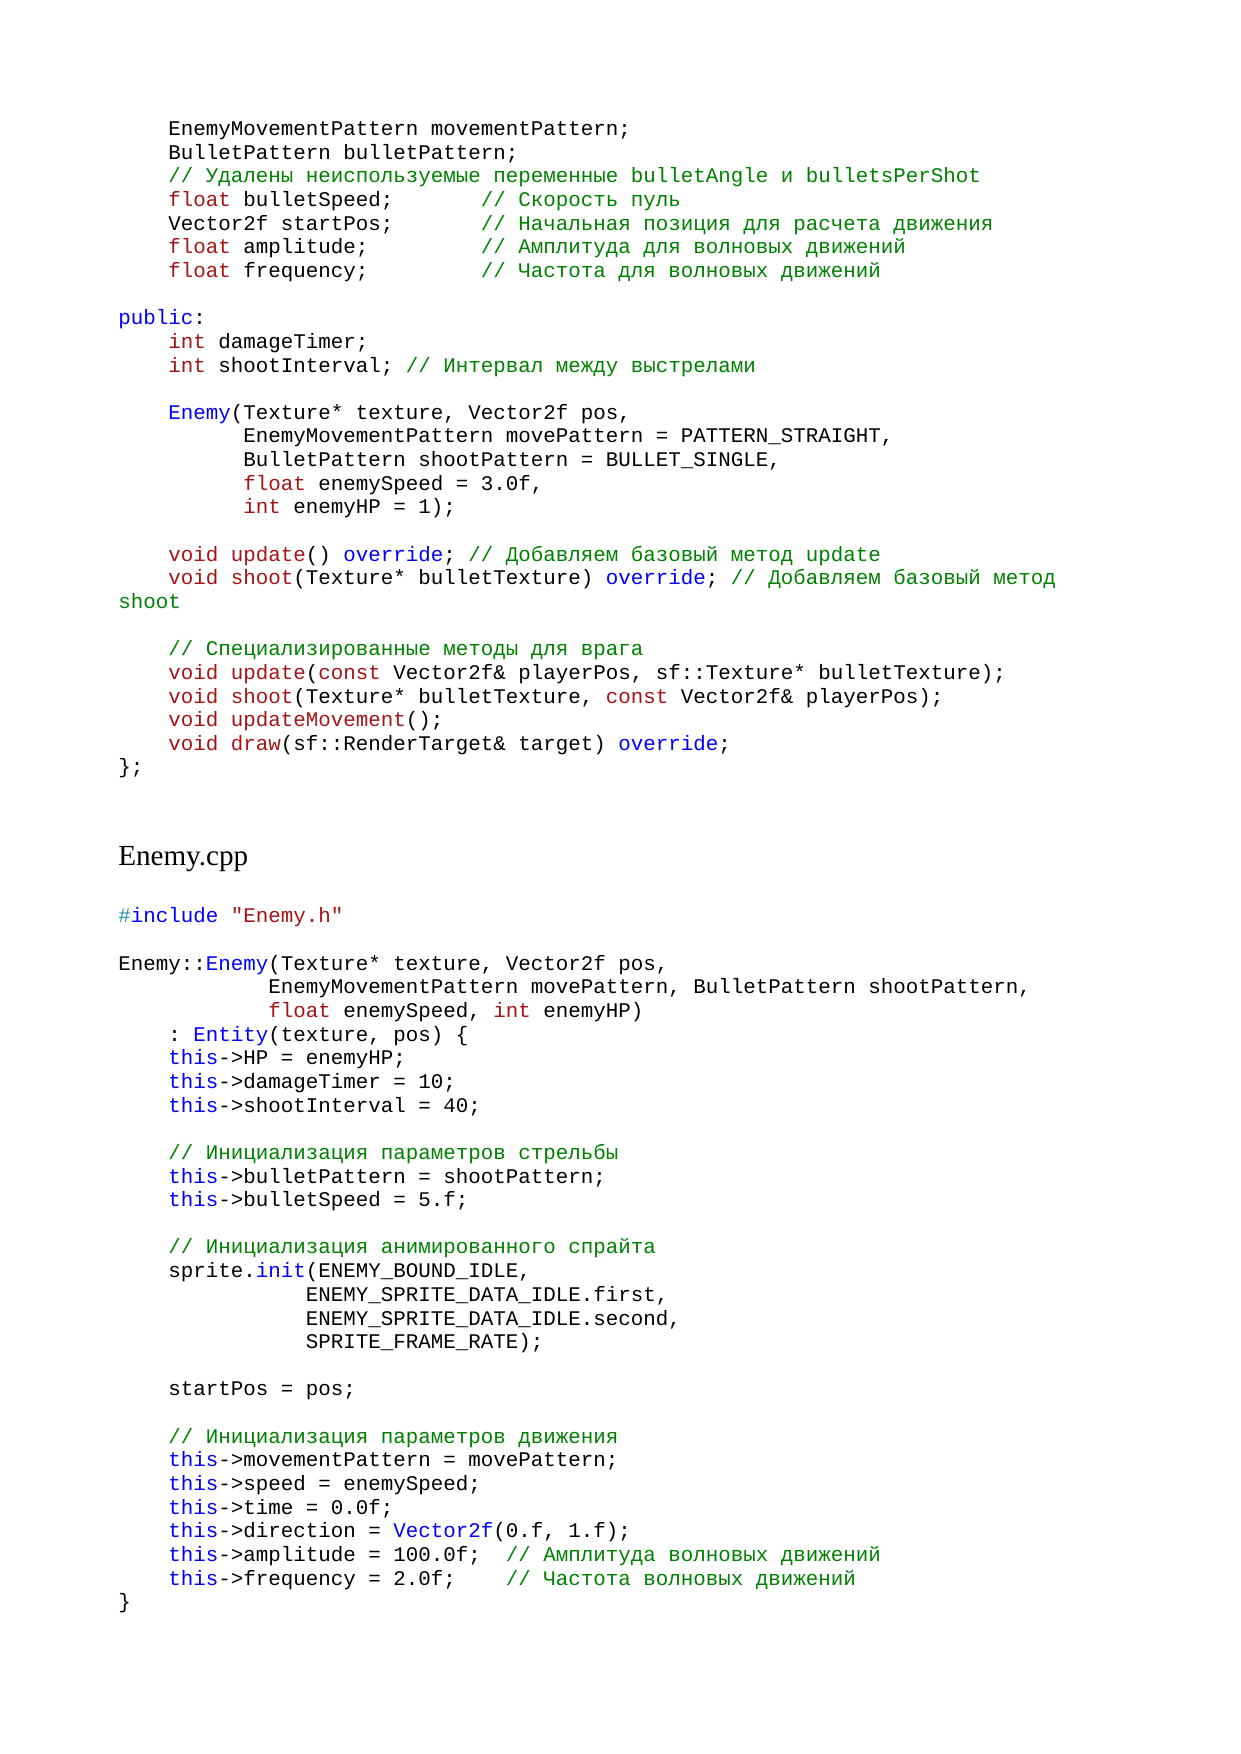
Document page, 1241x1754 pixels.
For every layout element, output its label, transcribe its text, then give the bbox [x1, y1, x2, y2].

text void shoot(Texture* bulletTexture) override; // Добавляем базовый метод shoot [118, 567, 1122, 615]
text // Удалены неиспользуемые переменные bulletAngle и bulletsPerShot [118, 165, 1122, 189]
text startPos = pos; [118, 1378, 1122, 1402]
text void updateMovement(); [118, 709, 1122, 733]
text this->HP = enemyHP; [118, 1047, 1122, 1071]
text this->time = 0.0f; [118, 1497, 1122, 1520]
text void update() override; // Добавляем базовый метод update [118, 544, 1122, 567]
text this->bulletPattern = shootPattern; [118, 1166, 1122, 1189]
text Enemy::Enemy(Texture* texture, Vector2f pos, [118, 953, 1122, 976]
text this->frequency = 2.0f; // Частота волновых движений [118, 1568, 1122, 1591]
text Enemy.cpp [118, 838, 1122, 906]
text // Инициализация анимированного спрайта [118, 1237, 1122, 1260]
text this->speed = enemySpeed; [118, 1473, 1122, 1497]
text public: [118, 307, 1122, 331]
text this->movementPattern = movePattern; [118, 1449, 1122, 1473]
text sprite.init(ENEMY_BOUND_IDLE, [118, 1260, 1122, 1284]
text SPRITE_FRAME_RATE); [118, 1331, 1122, 1355]
text : Entity(texture, pos) { [118, 1024, 1122, 1047]
text int enemyHP = 1); [118, 496, 1122, 520]
text this->shootInterval = 40; [118, 1095, 1122, 1118]
text Vector2f startPos; // Начальная позиция для расчета движения [118, 213, 1122, 236]
text int shootInterval; // Интервал между выстрелами [118, 354, 1122, 378]
text // Специализированные методы для врага [118, 638, 1122, 662]
text Enemy(Texture* texture, Vector2f pos, [118, 402, 1122, 426]
text EnemyMovementPattern movePattern = PATTERN_STRAIGHT, [118, 426, 1122, 449]
text void update(const Vector2f& playerPos, sf::Texture* bulletTexture); [118, 662, 1122, 686]
text this->bulletSpeed = 5.f; [118, 1189, 1122, 1213]
text EnemyMovementPattern movePattern, BulletPattern shootPattern, [118, 976, 1122, 1000]
text float frequency; // Частота для волновых движений [118, 260, 1122, 284]
text float enemySpeed = 3.0f, [118, 473, 1122, 496]
text this->direction = Vector2f(0.f, 1.f); [118, 1520, 1122, 1544]
text EnemyMovementPattern movementPattern; [118, 118, 1122, 142]
text }; [118, 757, 1122, 780]
text this->damageTimer = 10; [118, 1071, 1122, 1095]
text float bulletSpeed; // Скорость пуль [118, 189, 1122, 213]
text // Инициализация параметров движения [118, 1426, 1122, 1449]
text this->amplitude = 100.0f; // Амплитуда волновых движений [118, 1544, 1122, 1568]
text void draw(sf::RenderTarget& target) override; [118, 733, 1122, 757]
text void shoot(Texture* bulletTexture, const Vector2f& playerPos); [118, 686, 1122, 709]
text #include "Enemy.h" [118, 906, 1122, 929]
text ENEMY_SPRITE_DATA_IDLE.first, [118, 1284, 1122, 1307]
text BulletPattern shootPattern = BULLET_SINGLE, [118, 449, 1122, 473]
text ENEMY_SPRITE_DATA_IDLE.second, [118, 1307, 1122, 1331]
text BulletPattern bulletPattern; [118, 142, 1122, 165]
text } [118, 1591, 1122, 1615]
text int damageTimer; [118, 331, 1122, 354]
text // Инициализация параметров стрельбы [118, 1142, 1122, 1166]
text float enemySpeed, int enemyHP) [118, 1000, 1122, 1024]
text float amplitude; // Амплитуда для волновых движений [118, 236, 1122, 260]
